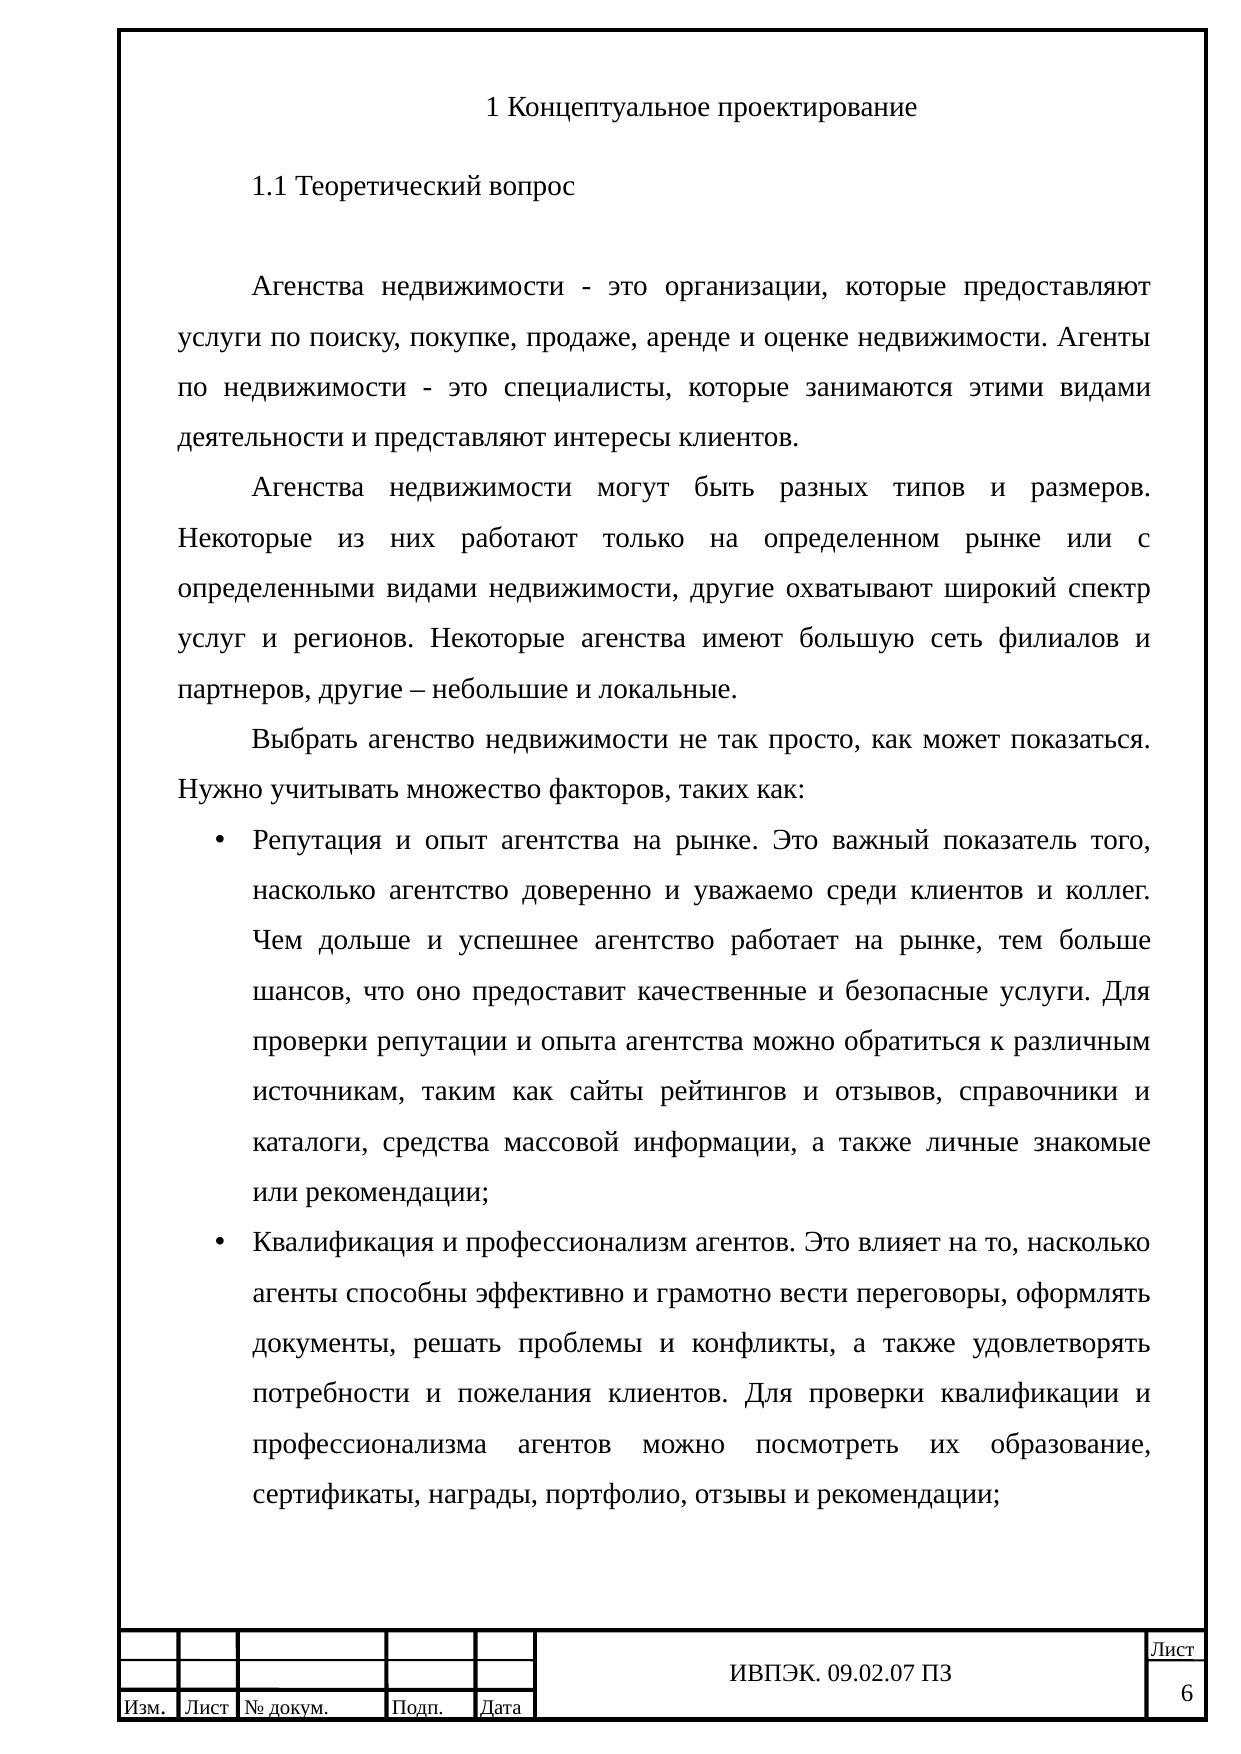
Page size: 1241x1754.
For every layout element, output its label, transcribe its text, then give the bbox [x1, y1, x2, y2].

text Выбрать агенство недвижимости не так просто, как может показаться. Нужно учитывать множество факторов, таких как: [177, 721, 1152, 805]
subtitle 1 Концептуальное проектирование [177, 89, 1152, 122]
subtitle 1.1 Теоретический вопрос [177, 168, 1152, 201]
text Агенства недвижимости - это организации, которые предоставляют услуги по поиску, покупке, продаже, аренде и оценке недвижимости. Агенты по недвижимости - это специалисты, которые занимаются этими видами деятельности и представляют интересы клиентов. [177, 268, 1152, 453]
list Квалификация и профессионализм агентов. Это влияет на то, насколько агенты способны эффективно и грамотно вести переговоры, оформлять документы, решать проблемы и конфликты, а также удовлетворять потребности и пожелания клиентов. Для проверки квалификации и профессионализма агентов можно посмотреть их образование, сертификаты, награды, портфолио, отзывы и рекомендации; [215, 1224, 1152, 1509]
text Агенства недвижимости могут быть разных типов и размеров. Некоторые из них работают только на определенном рынке или с определенными видами недвижимости, другие охватывают широкий спектр услуг и регионов. Некоторые агенства имеют большую сеть филиалов и партнеров, другие – небольшие и локальные. [177, 469, 1152, 704]
list Репутация и опыт агентства на рынке. Это важный показатель того, насколько агентство доверенно и уважаемо среди клиентов и коллег. Чем дольше и успешнее агентство работает на рынке, тем больше шансов, что оно предоставит качественные и безопасные услуги. Для проверки репутации и опыта агентства можно обратиться к различным источникам, таким как сайты рейтингов и отзывов, справочники и каталоги, средства массовой информации, а также личные знакомые или рекомендации; [215, 822, 1152, 1208]
